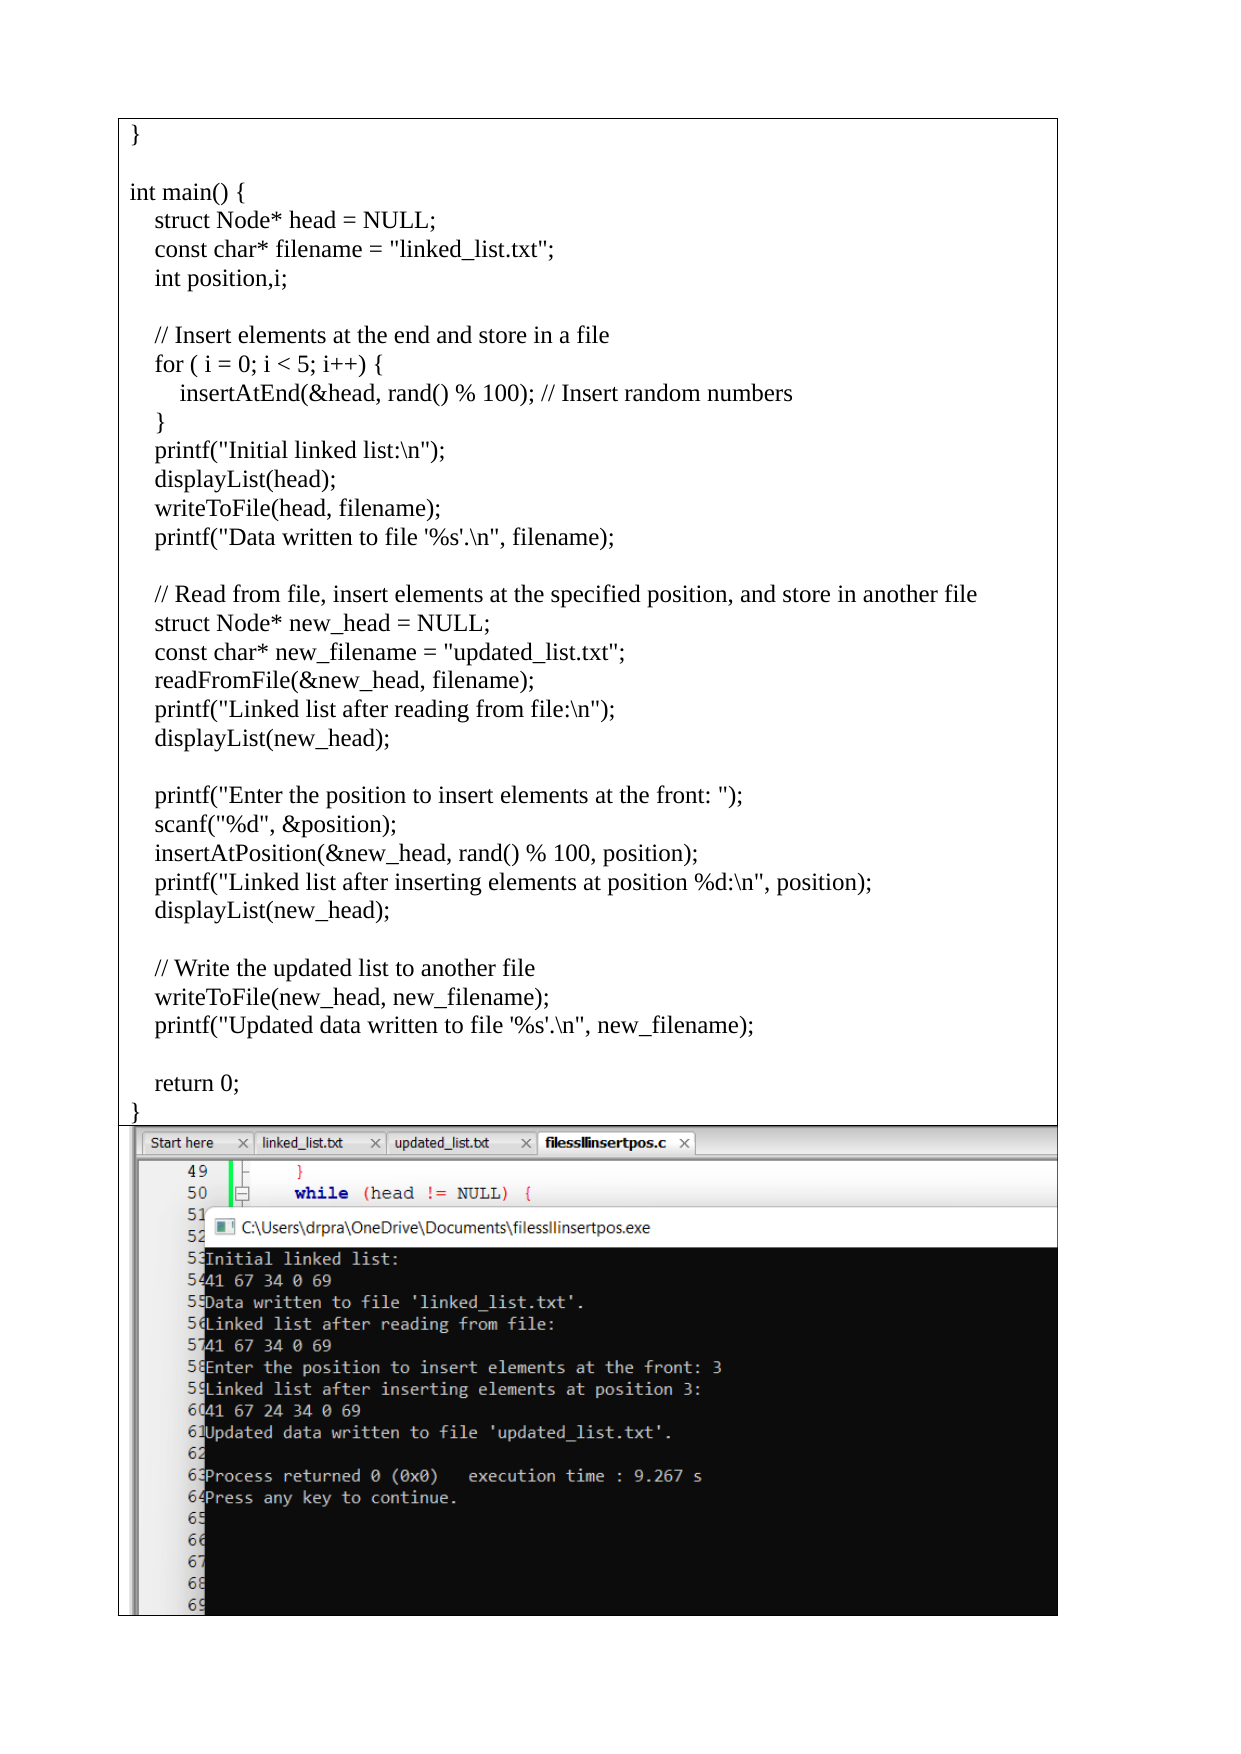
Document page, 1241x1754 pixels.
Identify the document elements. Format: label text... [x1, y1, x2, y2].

picture [129, 1126, 1058, 1615]
table_cell } int main() { struct Node* head = NULL; const char* filename = "linked_list.txt"; int position,i; // Insert elements at the end and store in a file for ( i = 0; i < 5; i++) { insertAtEnd(&head, rand() % 100); // Insert random numbers } printf("Initial linked list:\n"); displayList(head); writeToFile(head, filename); printf("Data written to file '%s'.\n", filename); // Read from file, insert elements at the specified position, and store in another file struct Node* new_head = NULL; const char* new_filename = "updated_list.txt"; readFromFile(&new_head, filename); printf("Linked list after reading from file:\n"); displayList(new_head); printf("Enter the position to insert elements at the front: "); scanf("%d", &position); insertAtPosition(&new_head, rand() % 100, position); printf("Linked list after inserting elements at position %d:\n", position); displayList(new_head); // Write the updated list to another file writeToFile(new_head, new_filename); printf("Updated data written to file '%s'.\n", new_filename); return 0; } [119, 119, 1057, 1125]
table_cell [119, 1126, 129, 1615]
